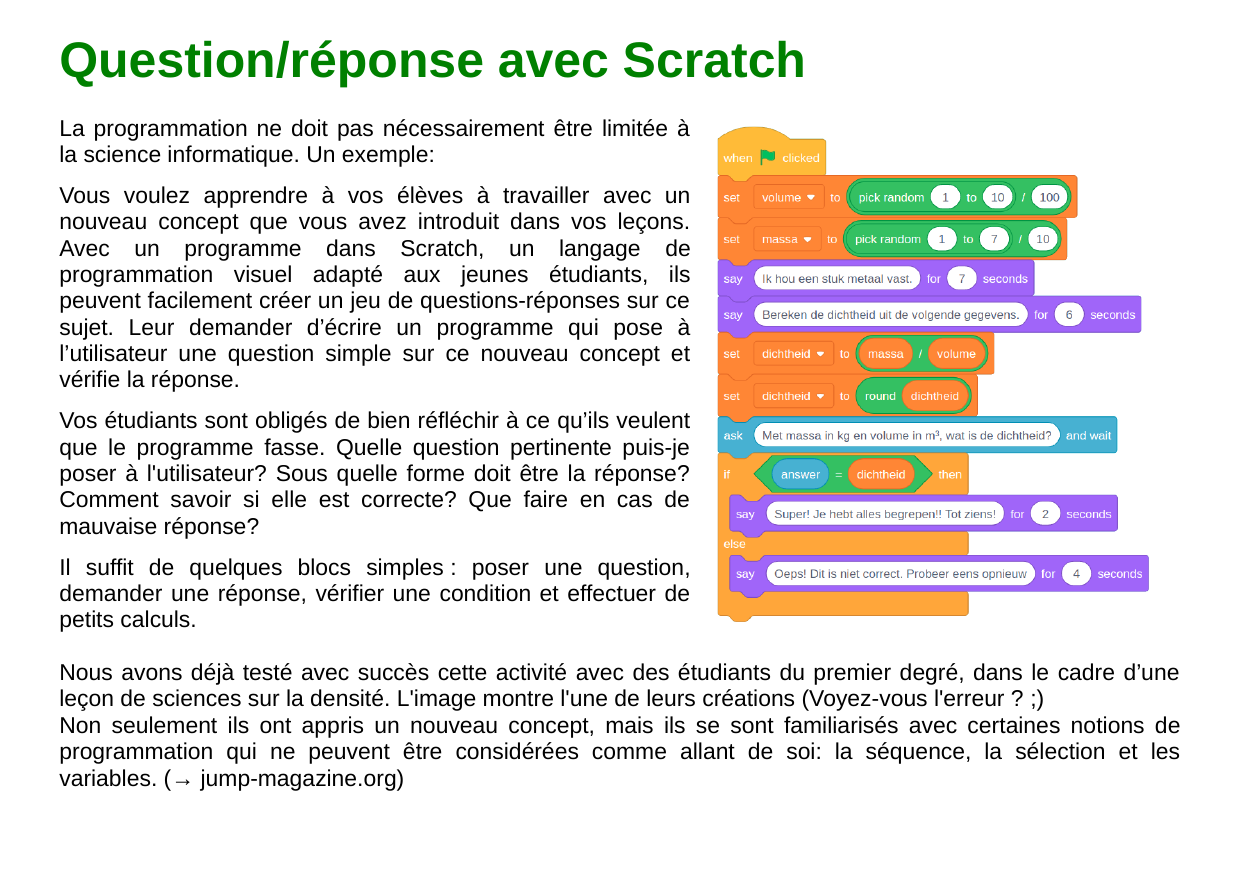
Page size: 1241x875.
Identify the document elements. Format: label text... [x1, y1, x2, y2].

text Non seulement ils ont appris un nouveau concept, mais ils se sont familiarisés avec certaines notions de programmation qui ne peuvent être considérées comme allant de soi: la séquence, la sélection et les variables. (→ jump-magazine.org) [59, 712, 1181, 791]
text La programmation ne doit pas nécessairement être limitée à la science informatique. Un exemple: [59, 114, 1181, 167]
text Vos étudiants sont obligés de bien réfléchir à ce qu’ils veulent que le programme fasse. Quelle question pertinente puis-je poser à l'utilisateur? Sous quelle forme doit être la réponse? Comment savoir si elle est correcte? Que faire en cas de mauvaise réponse? [59, 407, 708, 539]
text Vous voulez apprendre à vos élèves à travailler avec un nouveau concept que vous avez introduit dans vos leçons. Avec un programme dans Scratch, un langage de programmation visuel adapté aux jeunes étudiants, ils peuvent facilement créer un jeu de questions-réponses sur ce sujet. Leur demander d’écrire un programme qui pose à l’utilisateur une question simple sur ce nouveau concept et vérifie la réponse. [59, 182, 708, 393]
subtitle Question/réponse avec Scratch [59, 31, 1181, 88]
text Nous avons déjà testé avec succès cette activité avec des étudiants du premier degré, dans le cadre d’une leçon de sciences sur la densité. L'image montre l'une de leurs créations (Voyez-vous l'erreur ? ;) [59, 659, 1181, 712]
picture [708, 122, 1160, 626]
text Il suffit de quelques blocs simples : poser une question, demander une réponse, vérifier une condition et effectuer de petits calculs. [59, 554, 1181, 633]
